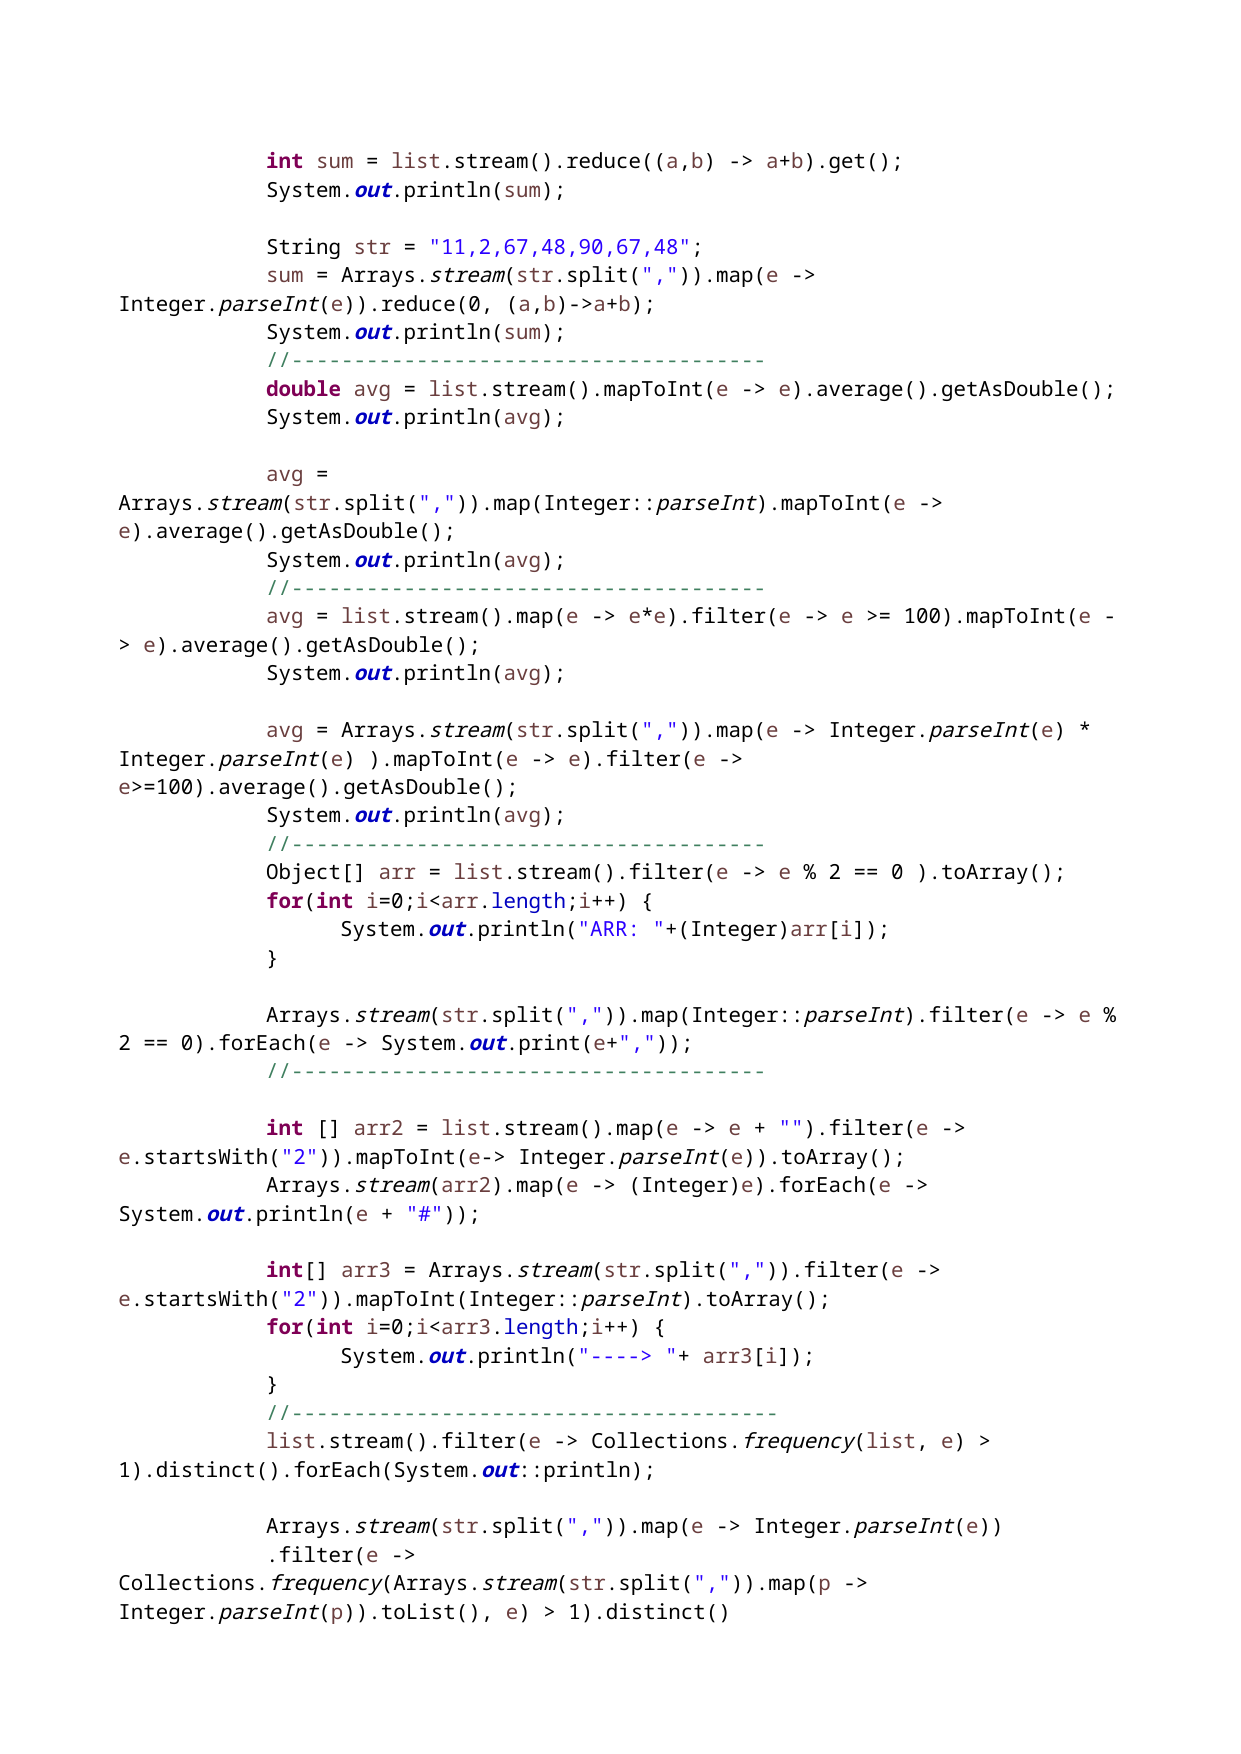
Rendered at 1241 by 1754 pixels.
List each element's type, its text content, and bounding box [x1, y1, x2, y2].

text double avg = list.stream().mapToInt(e -> e).average().getAsDouble(); [118, 374, 1122, 402]
text System.out.println(avg); [118, 801, 1122, 829]
text list.stream().filter(e -> Collections.frequency(list, e) > 1).distinct().forEach(System.out::println); [118, 1426, 1122, 1483]
text System.out.println(avg); [118, 545, 1122, 573]
text for(int i=0;i<arr.length;i++) { [118, 886, 1122, 914]
text Arrays.stream(str.split(",")).map(Integer::parseInt).filter(e -> e % 2 == 0).forEach(e -> System.out.print(e+",")); [118, 1000, 1122, 1057]
text System.out.println("ARR: "+(Integer)arr[i]); [118, 914, 1122, 943]
text avg = Arrays.stream(str.split(",")).map(e -> Integer.parseInt(e) * Integer.parseInt(e) ).mapToInt(e -> e).filter(e -> e>=100).average().getAsDouble(); [118, 715, 1122, 801]
text //--------------------------------------- [118, 1398, 1122, 1426]
text System.out.println(avg); [118, 658, 1122, 687]
text String str = "11,2,67,48,90,67,48"; [118, 232, 1122, 260]
text //-------------------------------------- [118, 1057, 1122, 1085]
text //-------------------------------------- [118, 573, 1122, 602]
text //-------------------------------------- [118, 346, 1122, 374]
text int sum = list.stream().reduce((a,b) -> a+b).get(); [118, 147, 1122, 175]
text int[] arr3 = Arrays.stream(str.split(",")).filter(e -> e.startsWith("2")).mapToInt(Integer::parseInt).toArray(); [118, 1256, 1122, 1312]
text System.out.println(sum); [118, 317, 1122, 346]
text avg = list.stream().map(e -> e*e).filter(e -> e >= 100).mapToInt(e -> e).average().getAsDouble(); [118, 602, 1122, 658]
text .filter(e -> Collections.frequency(Arrays.stream(str.split(",")).map(p -> Integer.parseInt(p)).toList(), e) > 1).distinct() [118, 1540, 1122, 1625]
text Arrays.stream(arr2).map(e -> (Integer)e).forEach(e -> System.out.println(e + "#")); [118, 1170, 1122, 1227]
text } [118, 943, 1122, 971]
text int [] arr2 = list.stream().map(e -> e + "").filter(e -> e.startsWith("2")).mapToInt(e-> Integer.parseInt(e)).toArray(); [118, 1113, 1122, 1170]
text System.out.println(sum); [118, 175, 1122, 203]
text Arrays.stream(str.split(",")).map(e -> Integer.parseInt(e)) [118, 1512, 1122, 1540]
text avg = Arrays.stream(str.split(",")).map(Integer::parseInt).mapToInt(e -> e).average().getAsDouble(); [118, 459, 1122, 545]
text //-------------------------------------- [118, 829, 1122, 857]
text System.out.println(avg); [118, 402, 1122, 431]
text System.out.println("----> "+ arr3[i]); [118, 1341, 1122, 1369]
text sum = Arrays.stream(str.split(",")).map(e -> Integer.parseInt(e)).reduce(0, (a,b)->a+b); [118, 260, 1122, 317]
text Object[] arr = list.stream().filter(e -> e % 2 == 0 ).toArray(); [118, 857, 1122, 886]
text for(int i=0;i<arr3.length;i++) { [118, 1312, 1122, 1341]
text } [118, 1369, 1122, 1398]
